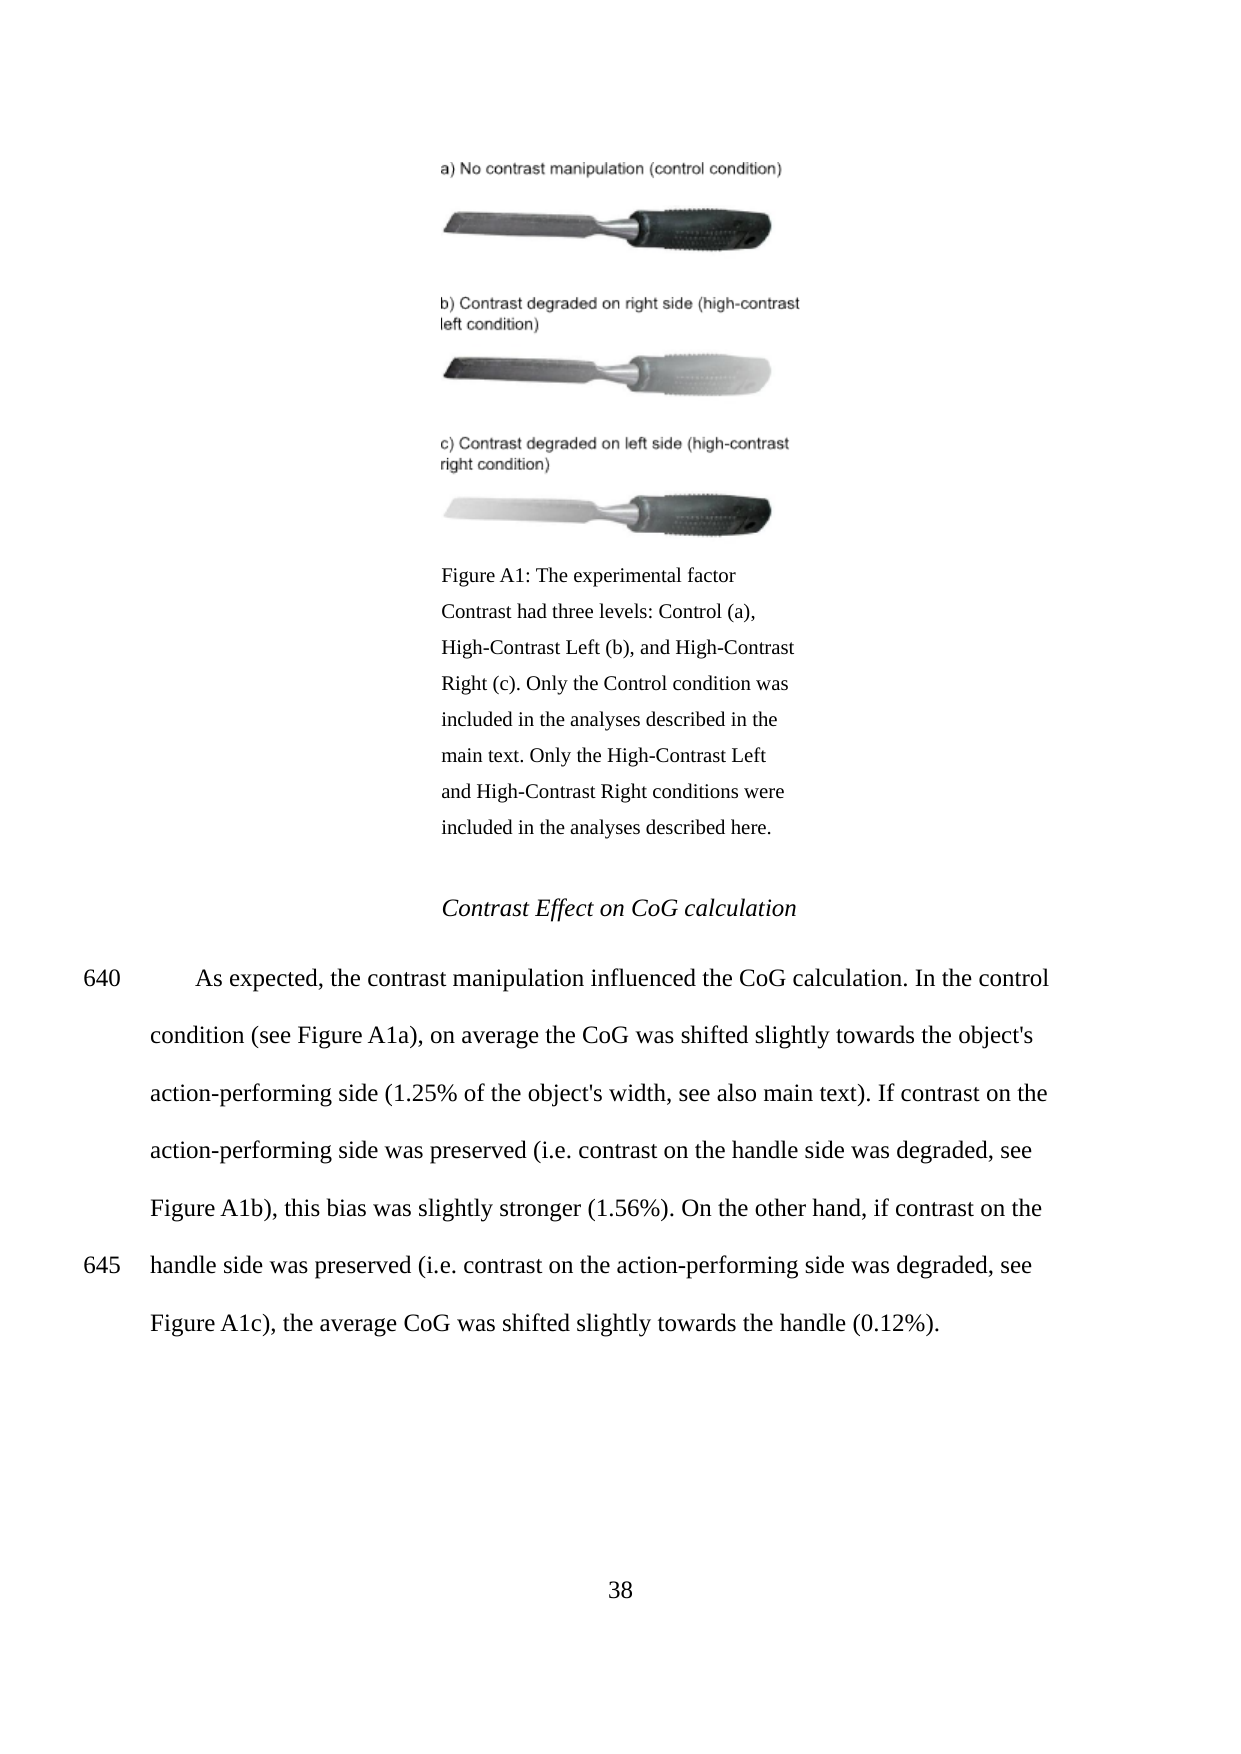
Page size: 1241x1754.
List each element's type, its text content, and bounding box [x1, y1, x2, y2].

subtitle Contrast Effect on CoG calculation [150, 893, 1091, 922]
text Figure A1: The experimental factor Contrast had three levels: Control (a), High-Contrast Left (b), and High-Contrast Right (c). Only the Control condition was included in the analyses described in the main text. Only the High-Contrast Left and High-Contrast Right conditions were included in the analyses described here. [441, 551, 799, 839]
picture [441, 162, 800, 551]
text As expected, the contrast manipulation influenced the CoG calculation. In the control condition (see Figure A1a), on average the CoG was shifted slightly towards the object's action-performing side (1.25% of the object's width, see also main text). If contrast on the action-performing side was preserved (i.e. contrast on the handle side was degraded, see Figure A1b), this bias was slightly stronger (1.56%). On the other hand, if contrast on the handle side was preserved (i.e. contrast on the action-performing side was degraded, see Figure A1c), the average CoG was shifted slightly towards the handle (0.12%). [150, 963, 1091, 1337]
